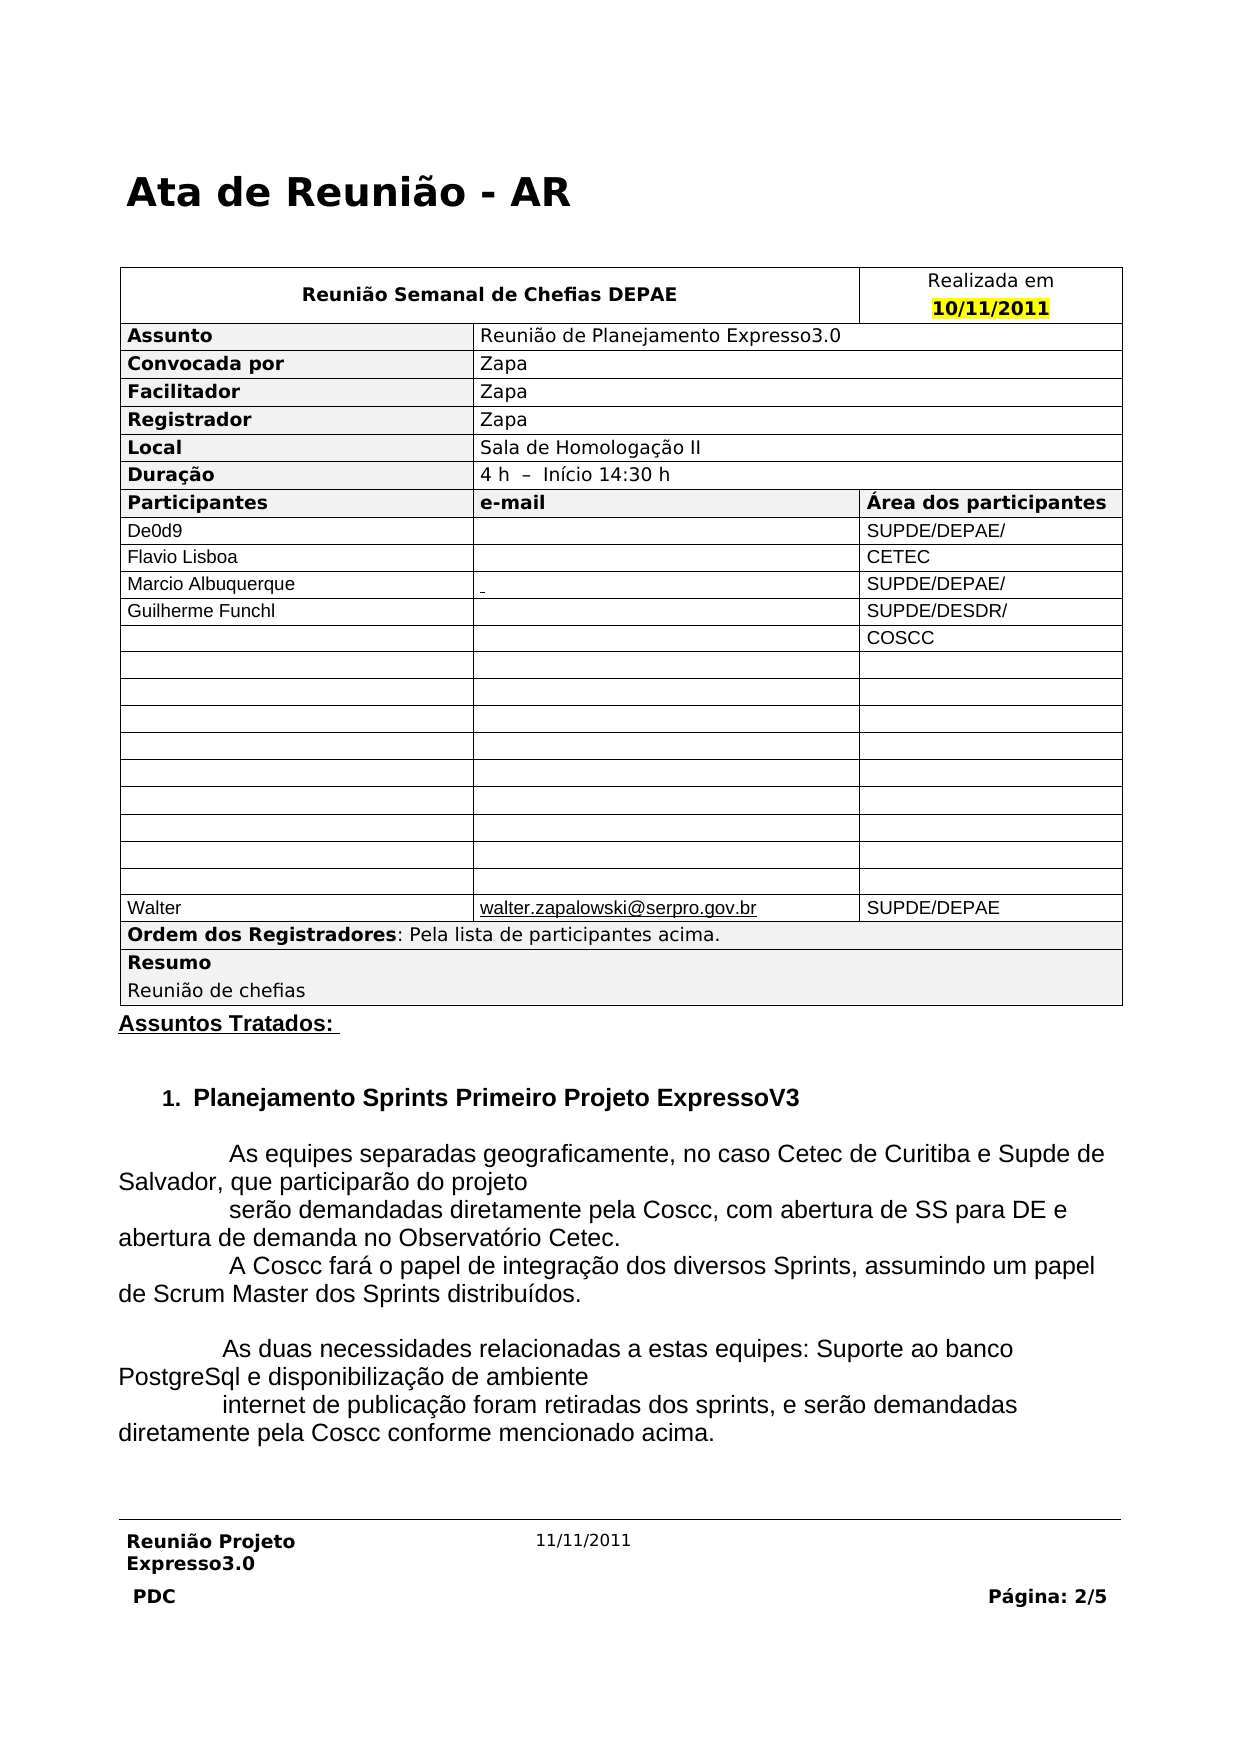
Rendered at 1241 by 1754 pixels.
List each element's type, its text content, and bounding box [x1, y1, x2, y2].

table_cell Ordem dos Registradores: Pela lista de participantes acima. [121, 922, 1122, 949]
table_cell Reunião de Planejamento Expresso3.0 [474, 324, 1122, 350]
table_cell [474, 842, 859, 867]
table_cell Flavio Lisboa [121, 545, 473, 571]
list Planejamento Sprints Primeiro Projeto ExpressoV3 [156, 1084, 1122, 1112]
table_cell [121, 626, 473, 651]
table_cell [474, 518, 859, 544]
table_cell [121, 760, 473, 786]
table_cell [121, 679, 473, 705]
table_cell Assunto [121, 324, 473, 350]
table_cell Zapa [474, 351, 1122, 378]
table_cell SUPDE/DEPAE/ [860, 572, 1122, 598]
table_cell [860, 869, 1122, 894]
table_cell 4 h – Início 14:30 h [474, 462, 1122, 489]
table_cell De0d9 [121, 518, 473, 544]
table_cell [121, 787, 473, 814]
table_cell SUPDE/DEPAE [860, 895, 1122, 921]
table_cell Área dos participantes [860, 490, 1122, 517]
table_cell [860, 787, 1122, 814]
table_header Ata de Reunião - AR [119, 146, 1121, 239]
table_cell Guilherme Funchl [121, 599, 473, 624]
table_cell SUPDE/DESDR/ [860, 599, 1122, 624]
text A Coscc fará o papel de integração dos diversos Sprints, assumindo um papel de Scrum Master dos Sprints distribuídos. [118, 1251, 1122, 1307]
table_cell [121, 815, 473, 841]
text Assuntos Tratados: [118, 1011, 1122, 1036]
table_header Realizada em 10/11/2011 [860, 268, 1122, 322]
table_cell [121, 869, 473, 894]
table_cell Local [121, 435, 473, 461]
table_cell [474, 706, 859, 732]
table_cell Duração [121, 462, 473, 489]
table_cell walter.zapalowski@serpro.gov.br [474, 895, 859, 921]
table_cell Registrador [121, 407, 473, 434]
table_cell e-mail [474, 490, 859, 517]
table_cell [474, 733, 859, 759]
table_cell CETEC [860, 545, 1122, 571]
table_cell COSCC [860, 626, 1122, 651]
text As duas necessidades relacionadas a estas equipes: Suporte ao banco PostgreSql e disponibilização de ambiente [118, 1335, 1122, 1391]
table_cell [860, 652, 1122, 678]
table_header Reunião Semanal de Chefias DEPAE [121, 268, 859, 322]
text internet de publicação foram retiradas dos sprints, e serão demandadas diretamente pela Coscc conforme mencionado acima. [118, 1391, 1122, 1447]
table_cell [860, 842, 1122, 867]
table_cell [474, 787, 859, 814]
table_cell [474, 545, 859, 571]
table_cell [860, 679, 1122, 705]
table_cell Facilitador [121, 379, 473, 406]
table_cell Walter [121, 895, 473, 921]
table_cell [474, 679, 859, 705]
table_cell [121, 733, 473, 759]
table_cell [474, 599, 859, 624]
table_cell [860, 706, 1122, 732]
table_cell Sala de Homologação II [474, 435, 1122, 461]
table_cell [474, 869, 859, 894]
table_cell Participantes [121, 490, 473, 517]
text serão demandadas diretamente pela Coscc, com abertura de SS para DE e abertura de demanda no Observatório Cetec. [118, 1196, 1122, 1251]
table_cell [860, 733, 1122, 759]
table_cell [121, 706, 473, 732]
table_cell [474, 652, 859, 678]
table_cell SUPDE/DEPAE/ [860, 518, 1122, 544]
table_cell [474, 815, 859, 841]
table_cell [474, 760, 859, 786]
table_cell [474, 626, 859, 651]
table_cell [860, 815, 1122, 841]
table_cell Marcio Albuquerque [121, 572, 473, 598]
table_cell [121, 652, 473, 678]
table_cell Convocada por [121, 351, 473, 378]
table_cell [121, 842, 473, 867]
table_cell [474, 572, 859, 598]
table_cell Resumo Reunião de chefias [121, 950, 1122, 1004]
table_cell Zapa [474, 407, 1122, 434]
table_cell [860, 760, 1122, 786]
table_cell Zapa [474, 379, 1122, 406]
text As equipes separadas geograficamente, no caso Cetec de Curitiba e Supde de Salvador, que participarão do projeto [118, 1140, 1122, 1196]
